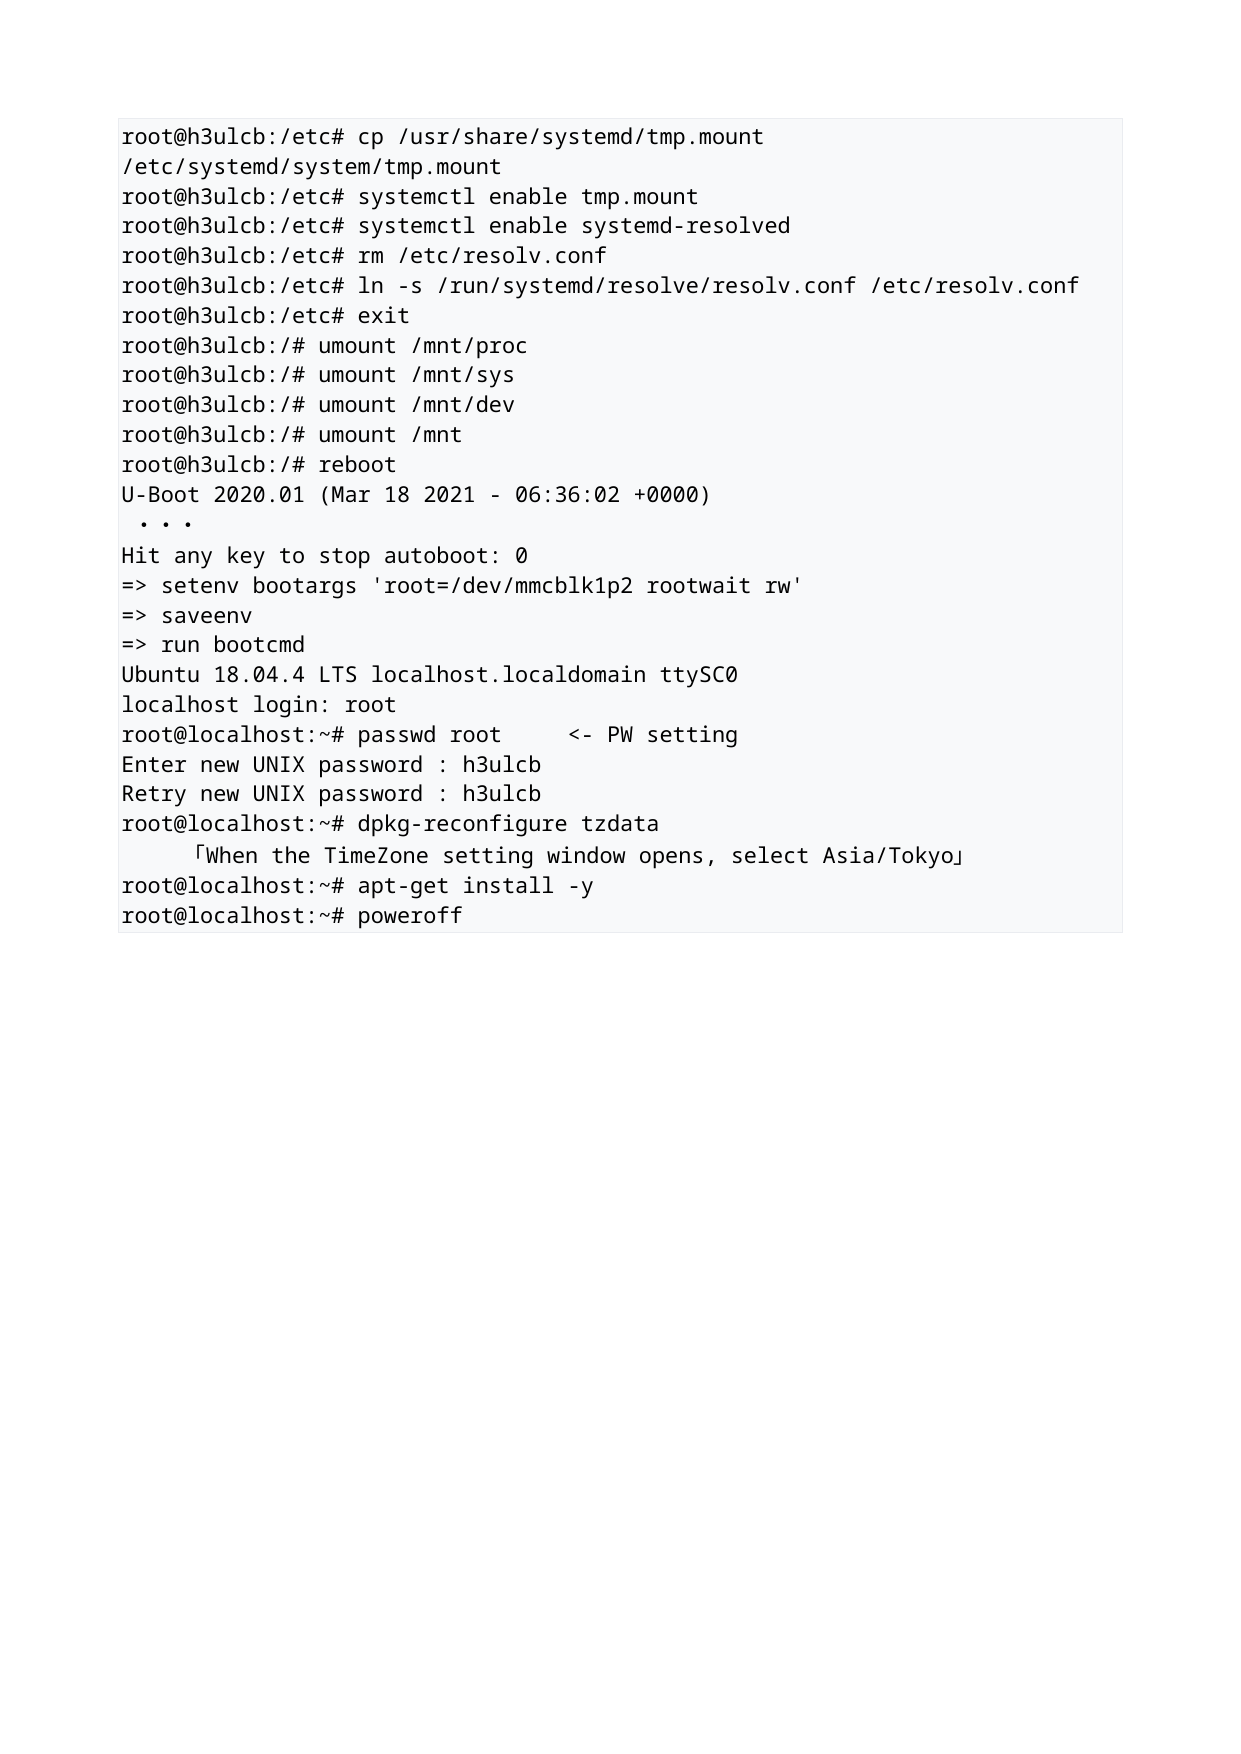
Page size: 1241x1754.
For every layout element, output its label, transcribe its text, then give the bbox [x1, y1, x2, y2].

text root@localhost:~# dpkg-reconfigure tzdata [119, 805, 1122, 835]
text root@h3ulcb:/etc# rm /etc/resolv.conf [119, 237, 1122, 267]
text Retry new UNIX password : h3ulcb [119, 775, 1122, 805]
text => run bootcmd [119, 626, 1122, 656]
text root@h3ulcb:/etc# systemctl enable systemd-resolved [119, 207, 1122, 237]
text Ubuntu 18.04.4 LTS localhost.localdomain ttySC0 [119, 656, 1122, 686]
text Enter new UNIX password : h3ulcb [119, 746, 1122, 775]
text root@h3ulcb:/# umount /mnt/proc [119, 327, 1122, 356]
text root@h3ulcb:/etc# exit [119, 297, 1122, 327]
text root@localhost:~# poweroff [119, 897, 1122, 932]
text 「When the TimeZone setting window opens, select Asia/Tokyo」 [119, 835, 1122, 867]
text root@h3ulcb:/# umount /mnt [119, 416, 1122, 446]
text root@h3ulcb:/etc# cp /usr/share/systemd/tmp.mount /etc/systemd/system/tmp.mount [119, 119, 1122, 178]
text => saveenv [119, 597, 1122, 626]
text => setenv bootargs 'root=/dev/mmcblk1p2 rootwait rw' [119, 567, 1122, 597]
text Hit any key to stop autoboot: 0 [119, 537, 1122, 567]
text root@h3ulcb:/# umount /mnt/sys [119, 356, 1122, 386]
text root@localhost:~# apt-get install -y [119, 867, 1122, 897]
text root@h3ulcb:/etc# ln -s /run/systemd/resolve/resolv.conf /etc/resolv.conf [119, 267, 1122, 297]
text U-Boot 2020.01 (Mar 18 2021 - 06:36:02 +0000) [119, 476, 1122, 505]
text root@h3ulcb:/etc# systemctl enable tmp.mount [119, 178, 1122, 207]
text localhost login: root [119, 686, 1122, 716]
text root@h3ulcb:/# reboot [119, 446, 1122, 476]
text ・・・ [119, 505, 1122, 537]
text root@localhost:~# passwd root <- PW setting [119, 716, 1122, 746]
text root@h3ulcb:/# umount /mnt/dev [119, 386, 1122, 416]
